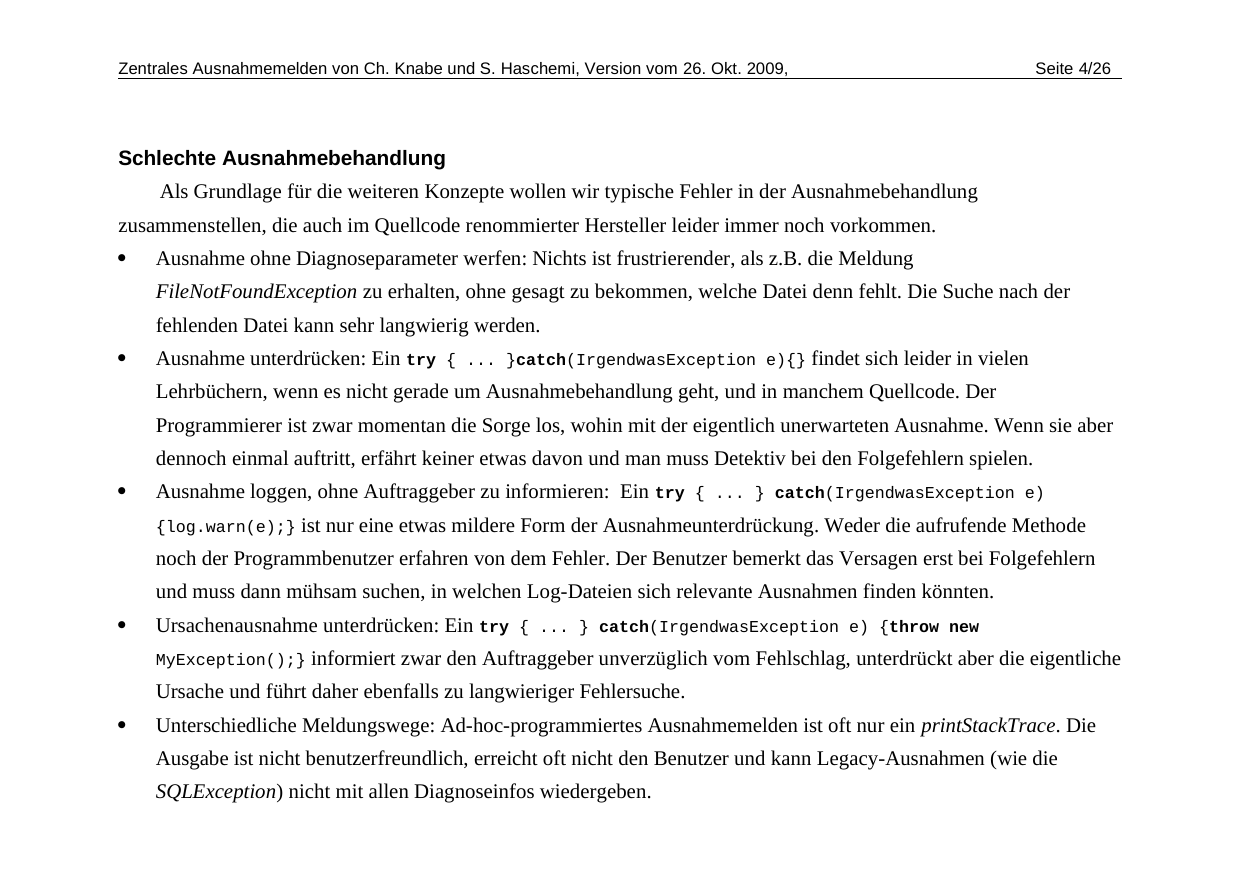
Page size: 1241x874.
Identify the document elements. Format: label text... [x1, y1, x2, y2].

list Ursachenausnahme unterdrücken: Ein try { ... } catch(IrgendwasException e) {throw new MyException();} informiert zwar den Auftraggeber unverzüglich vom Fehlschlag, unterdrückt aber die eigentliche Ursache und führt daher ebenfalls zu langwieriger Fehlersuche. [118, 606, 1122, 706]
text Als Grundlage für die weiteren Konzepte wollen wir typische Fehler in der Ausnahmebehandlung zusammenstellen, die auch im Quellcode renommierter Hersteller leider immer noch vorkommen. [118, 172, 1122, 239]
list Ausnahme unterdrücken: Ein try { ... }catch(IrgendwasException e){} findet sich leider in vielen Lehrbüchern, wenn es nicht gerade um Ausnahmebehandlung geht, und in manchem Quellcode. Der Programmierer ist zwar momentan die Sorge los, wohin mit der eigentlich unerwarteten Ausnahme. Wenn sie aber dennoch einmal auftritt, erfährt keiner etwas davon und man muss Detektiv bei den Folgefehlern spielen. [118, 339, 1122, 472]
list Ausnahme loggen, ohne Auftraggeber zu informieren: Ein try { ... } catch(IrgendwasException e) {log.warn(e);} ist nur eine etwas mildere Form der Ausnahmeunterdrückung. Weder die aufrufende Methode noch der Programmbenutzer erfahren von dem Fehler. Der Benutzer bemerkt das Versagen erst bei Folgefehlern und muss dann mühsam suchen, in welchen Log-Dateien sich relevante Ausnahmen finden könnten. [118, 472, 1122, 606]
text Schlechte Ausnahmebehandlung [118, 139, 1122, 172]
list Ausnahme ohne Diagnoseparameter werfen: Nichts ist frustrierender, als z.B. die Meldung FileNotFoundException zu erhalten, ohne gesagt zu bekommen, welche Datei denn fehlt. Die Suche nach der fehlenden Datei kann sehr langwierig werden. [118, 239, 1122, 339]
list Unterschiedliche Meldungswege: Ad-hoc-programmiertes Ausnahmemelden ist oft nur ein printStackTrace. Die Ausgabe ist nicht benutzerfreundlich, erreicht oft nicht den Benutzer und kann Legacy-Ausnahmen (wie die SQLException) nicht mit allen Diagnoseinfos wiedergeben. [118, 706, 1122, 806]
